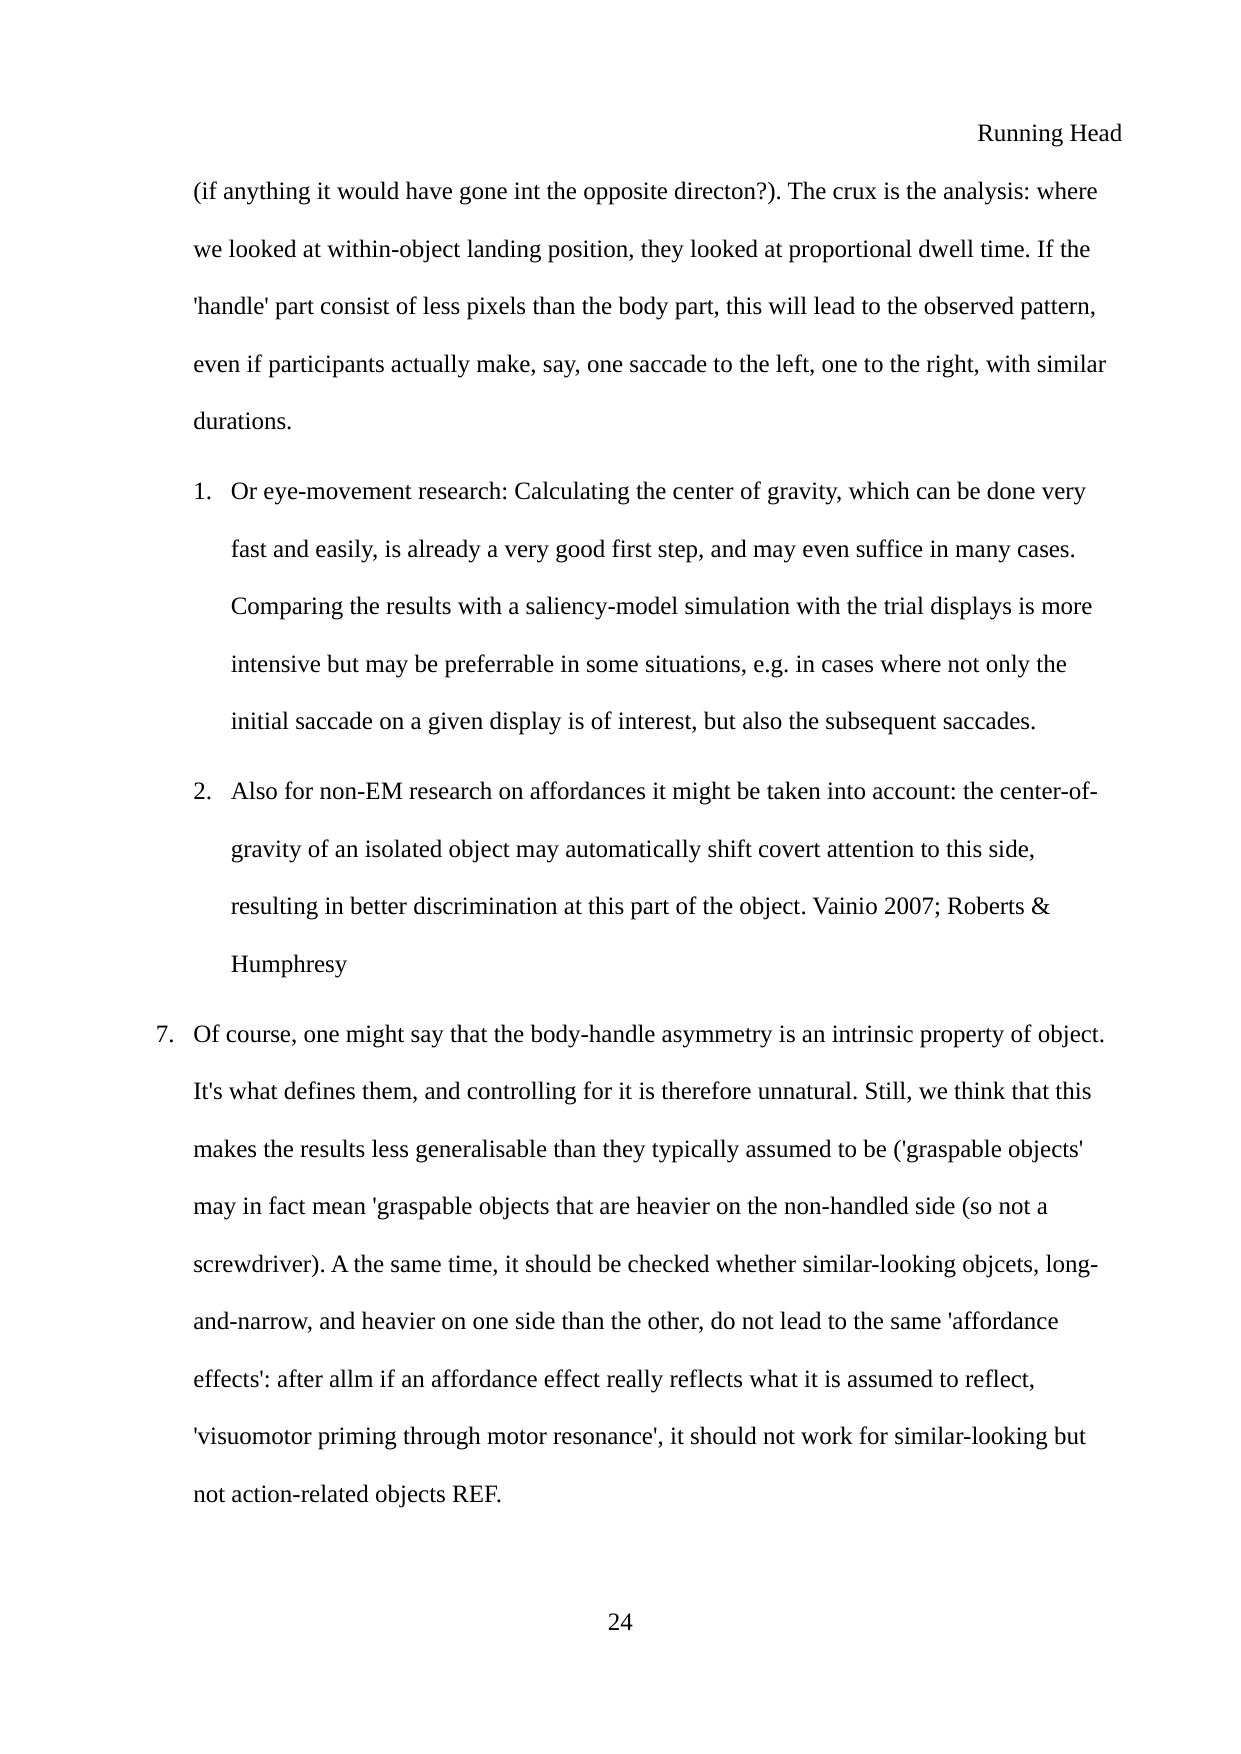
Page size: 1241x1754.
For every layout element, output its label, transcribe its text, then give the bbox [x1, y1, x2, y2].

list Of course, one might say that the body-handle asymmetry is an intrinsic property of object. It's what defines them, and controlling for it is therefore unnatural. Still, we think that this makes the results less generalisable than they typically assumed to be ('graspable objects' may in fact mean 'graspable objects that are heavier on the non-handled side (so not a screwdriver). A the same time, it should be checked whether similar-looking objcets, long-and-narrow, and heavier on one side than the other, do not lead to the same 'affordance effects': after allm if an affordance effect really reflects what it is assumed to reflect, 'visuomotor priming through motor resonance', it should not work for similar-looking but not action-related objects REF. [156, 1019, 1122, 1508]
list Also for non-EM research on affordances it might be taken into account: the center-of-gravity of an isolated object may automatically shift covert attention to this side, resulting in better discrimination at this part of the object. Vainio 2007; Roberts & Humphresy [193, 776, 1122, 978]
list Or eye-movement research: Calculating the center of gravity, which can be done very fast and easily, is already a very good first step, and may even suffice in many cases. Comparing the results with a saliency-model simulation with the trial displays is more intensive but may be preferrable in some situations, e.g. in cases where not only the initial saccade on a given display is of interest, but also the subsequent saccades. [193, 476, 1122, 735]
list (if anything it would have gone int the opposite directon?). The crux is the analysis: where we looked at within-object landing position, they looked at proportional dwell time. If the 'handle' part consist of less pixels than the body part, this will lead to the observed pattern, even if participants actually make, say, one saccade to the left, one to the right, with similar durations. [156, 176, 1122, 435]
